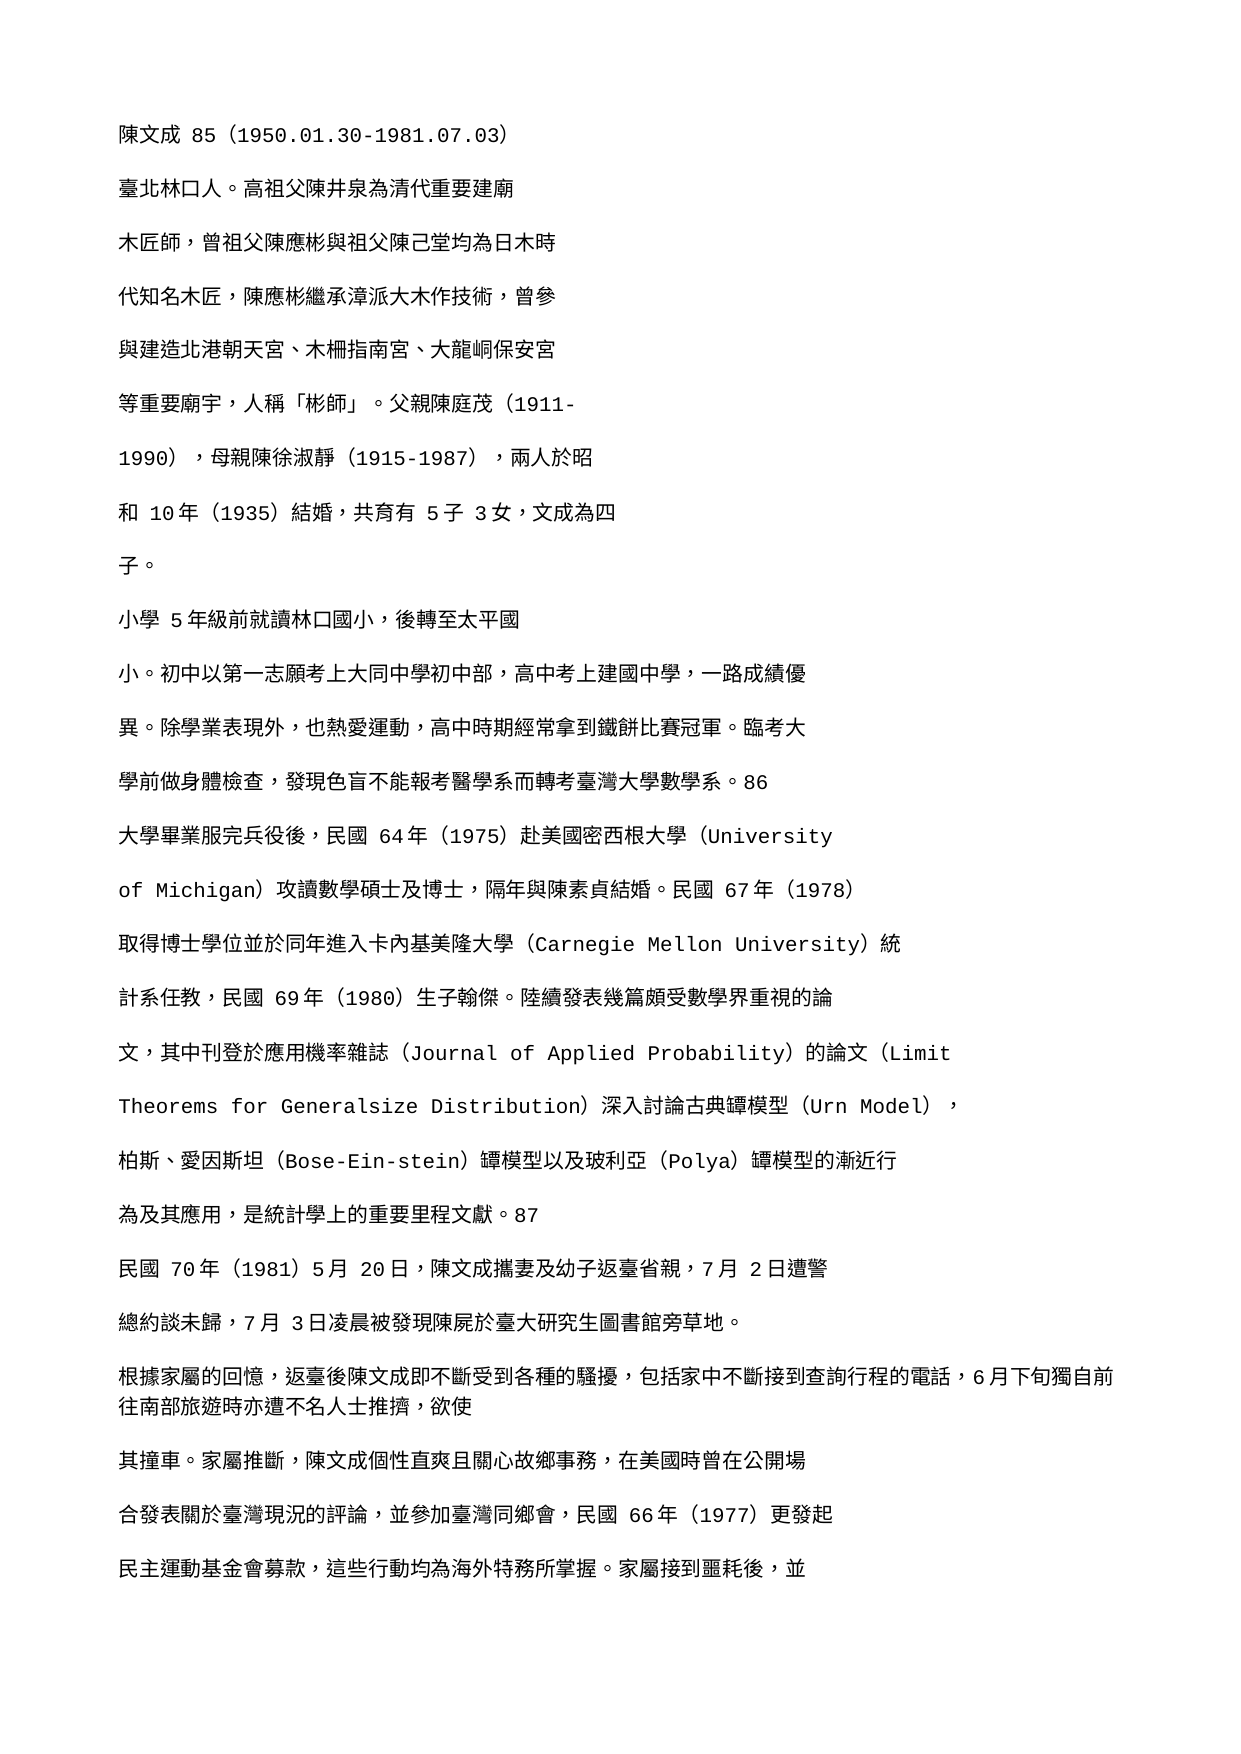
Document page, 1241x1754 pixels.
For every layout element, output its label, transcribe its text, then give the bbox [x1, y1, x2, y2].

text 取得博士學位並於同年進入卡內基美隆大學（Carnegie Mellon University）統 [118, 928, 1122, 958]
text 為及其應用，是統計學上的重要里程文獻。87 [118, 1198, 1122, 1228]
text 異。除學業表現外，也熱愛運動，高中時期經常拿到鐵餅比賽冠軍。臨考大 [118, 712, 1122, 742]
text 等重要廟宇，人稱「彬師」。父親陳庭茂（1911- [118, 388, 1122, 418]
text 學前做身體檢查，發現色盲不能報考醫學系而轉考臺灣大學數學系。86 [118, 765, 1122, 796]
text 子。 [118, 550, 1122, 580]
text 代知名木匠，陳應彬繼承漳派大木作技術，曾參 [118, 280, 1122, 310]
text 其撞車。家屬推斷，陳文成個性直爽且關心故鄉事務，在美國時曾在公開場 [118, 1444, 1122, 1474]
text 與建造北港朝天宮、木柵指南宮、大龍峒保安宮 [118, 334, 1122, 364]
text 文，其中刊登於應用機率雜誌（Journal of Applied Probability）的論文（Limit [118, 1036, 1122, 1066]
text 總約談未歸，7月 3日凌晨被發現陳屍於臺大研究生圖書館旁草地。 [118, 1306, 1122, 1336]
text 民主運動基金會募款，這些行動均為海外特務所掌握。家屬接到噩耗後，並 [118, 1552, 1122, 1582]
text 計系任教，民國 69年（1980）生子翰傑。陸續發表幾篇頗受數學界重視的論 [118, 982, 1122, 1012]
text 大學畢業服完兵役後，民國 64年（1975）赴美國密西根大學（University [118, 819, 1122, 850]
text 民國 70年（1981）5月 20日，陳文成攜妻及幼子返臺省親，7月 2日遭警 [118, 1252, 1122, 1282]
text 合發表關於臺灣現況的評論，並參加臺灣同鄉會，民國 66年（1977）更發起 [118, 1498, 1122, 1529]
text 陳文成 85（1950.01.30-1981.07.03） [118, 118, 1122, 148]
text 臺北林口人。高祖父陳井泉為清代重要建廟 [118, 172, 1122, 202]
text 小學 5年級前就讀林口國小，後轉至太平國 [118, 604, 1122, 634]
text 木匠師，曾祖父陳應彬與祖父陳己堂均為日木時 [118, 226, 1122, 256]
text 1990），母親陳徐淑靜（1915-1987），兩人於昭 [118, 442, 1122, 472]
text of Michigan）攻讀數學碩士及博士，隔年與陳素貞結婚。民國 67年（1978） [118, 873, 1122, 904]
text 根據家屬的回憶，返臺後陳文成即不斷受到各種的騷擾，包括家中不斷接到查詢行程的電話，6月下旬獨自前往南部旅遊時亦遭不名人士推擠，欲使 [118, 1360, 1122, 1421]
text 柏斯、愛因斯坦（Bose-Ein-stein）罈模型以及玻利亞（Polya）罈模型的漸近行 [118, 1144, 1122, 1174]
text 和 10年（1935）結婚，共育有 5子 3女，文成為四 [118, 496, 1122, 526]
text Theorems for Generalsize Distribution）深入討論古典罈模型（Urn Model）， [118, 1090, 1122, 1120]
text 小。初中以第一志願考上大同中學初中部，高中考上建國中學，一路成績優 [118, 658, 1122, 688]
